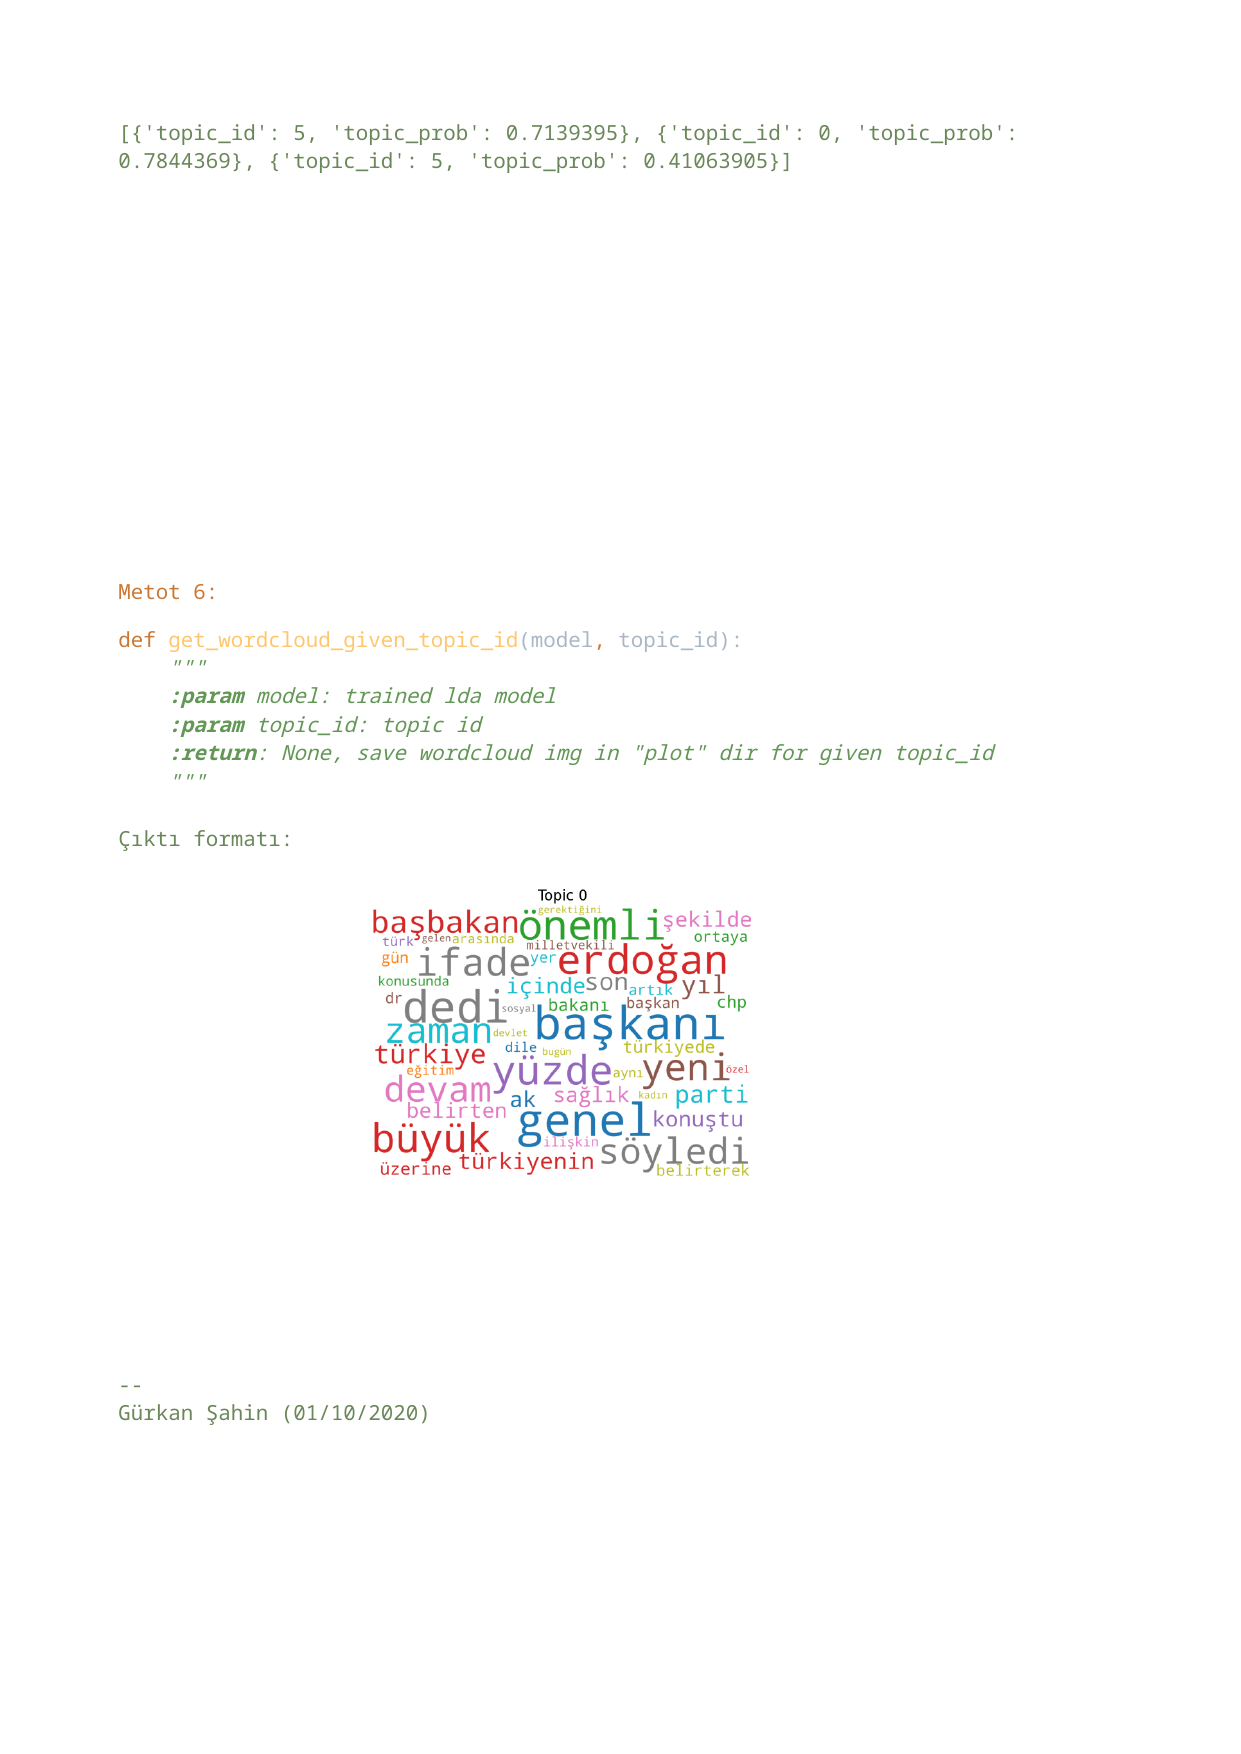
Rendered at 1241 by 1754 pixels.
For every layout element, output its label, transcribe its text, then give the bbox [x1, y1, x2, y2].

picture [357, 883, 768, 1188]
text Çıktı formatı: [118, 824, 1122, 852]
text Gürkan Şahin (01/10/2020) [118, 1398, 1122, 1427]
text -- [118, 1370, 1122, 1398]
text Metot 6: [118, 577, 1122, 606]
text def get_wordcloud_given_topic_id(model, topic_id): """ :param model: trained lda model :param topic_id: topic id :return: None, save wordcloud img in "plot" dir for given topic_id """ [118, 625, 1122, 795]
text [{'topic_id': 5, 'topic_prob': 0.7139395}, {'topic_id': 0, 'topic_prob': 0.7844369}, {'topic_id': 5, 'topic_prob': 0.41063905}] [118, 118, 1122, 175]
